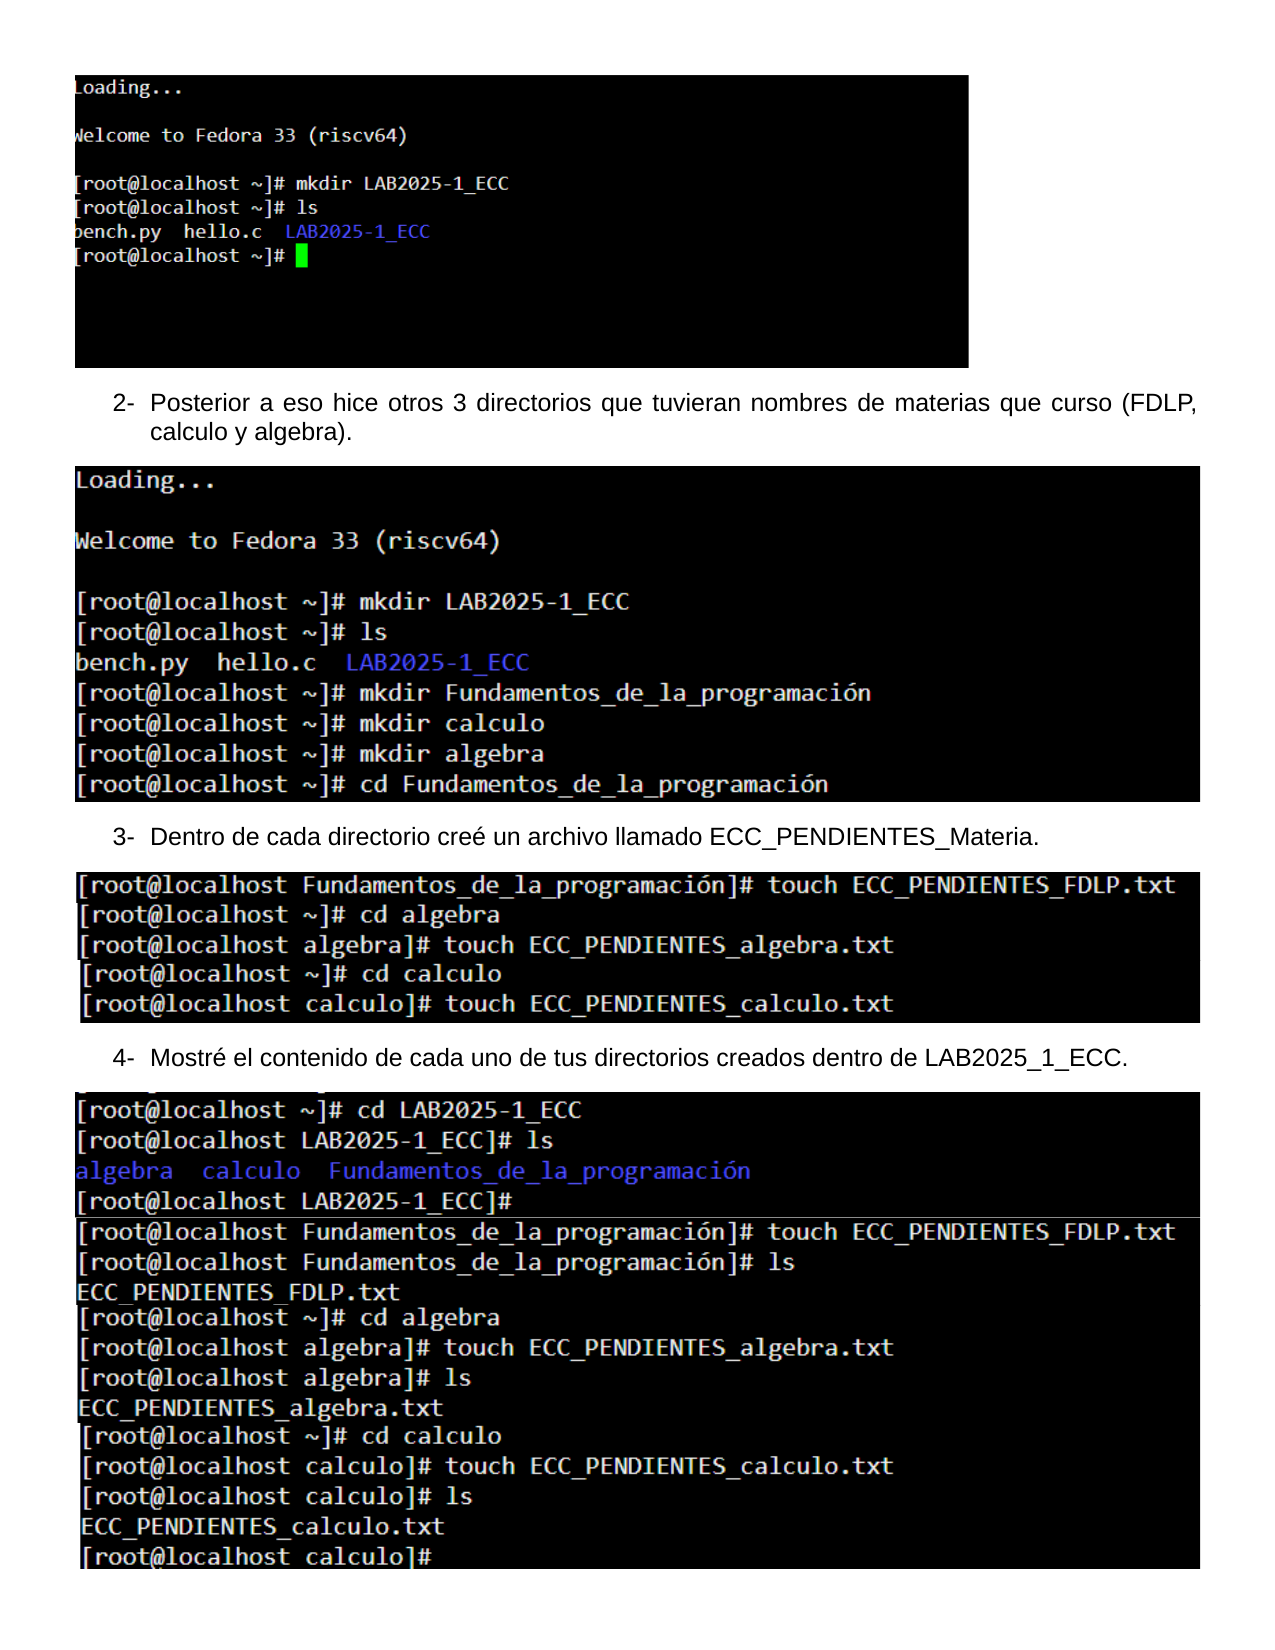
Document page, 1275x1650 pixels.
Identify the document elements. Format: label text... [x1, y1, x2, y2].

list Posterior a eso hice otros 3 directorios que tuvieran nombres de materias que curso (FDLP, calculo y algebra). [112, 388, 1200, 446]
list Dentro de cada directorio creé un archivo llamado ECC_PENDIENTES_Materia. [112, 822, 1200, 851]
list Mostré el contenido de cada uno de tus directorios creados dentro de LAB2025_1_ECC. [112, 1043, 1200, 1072]
